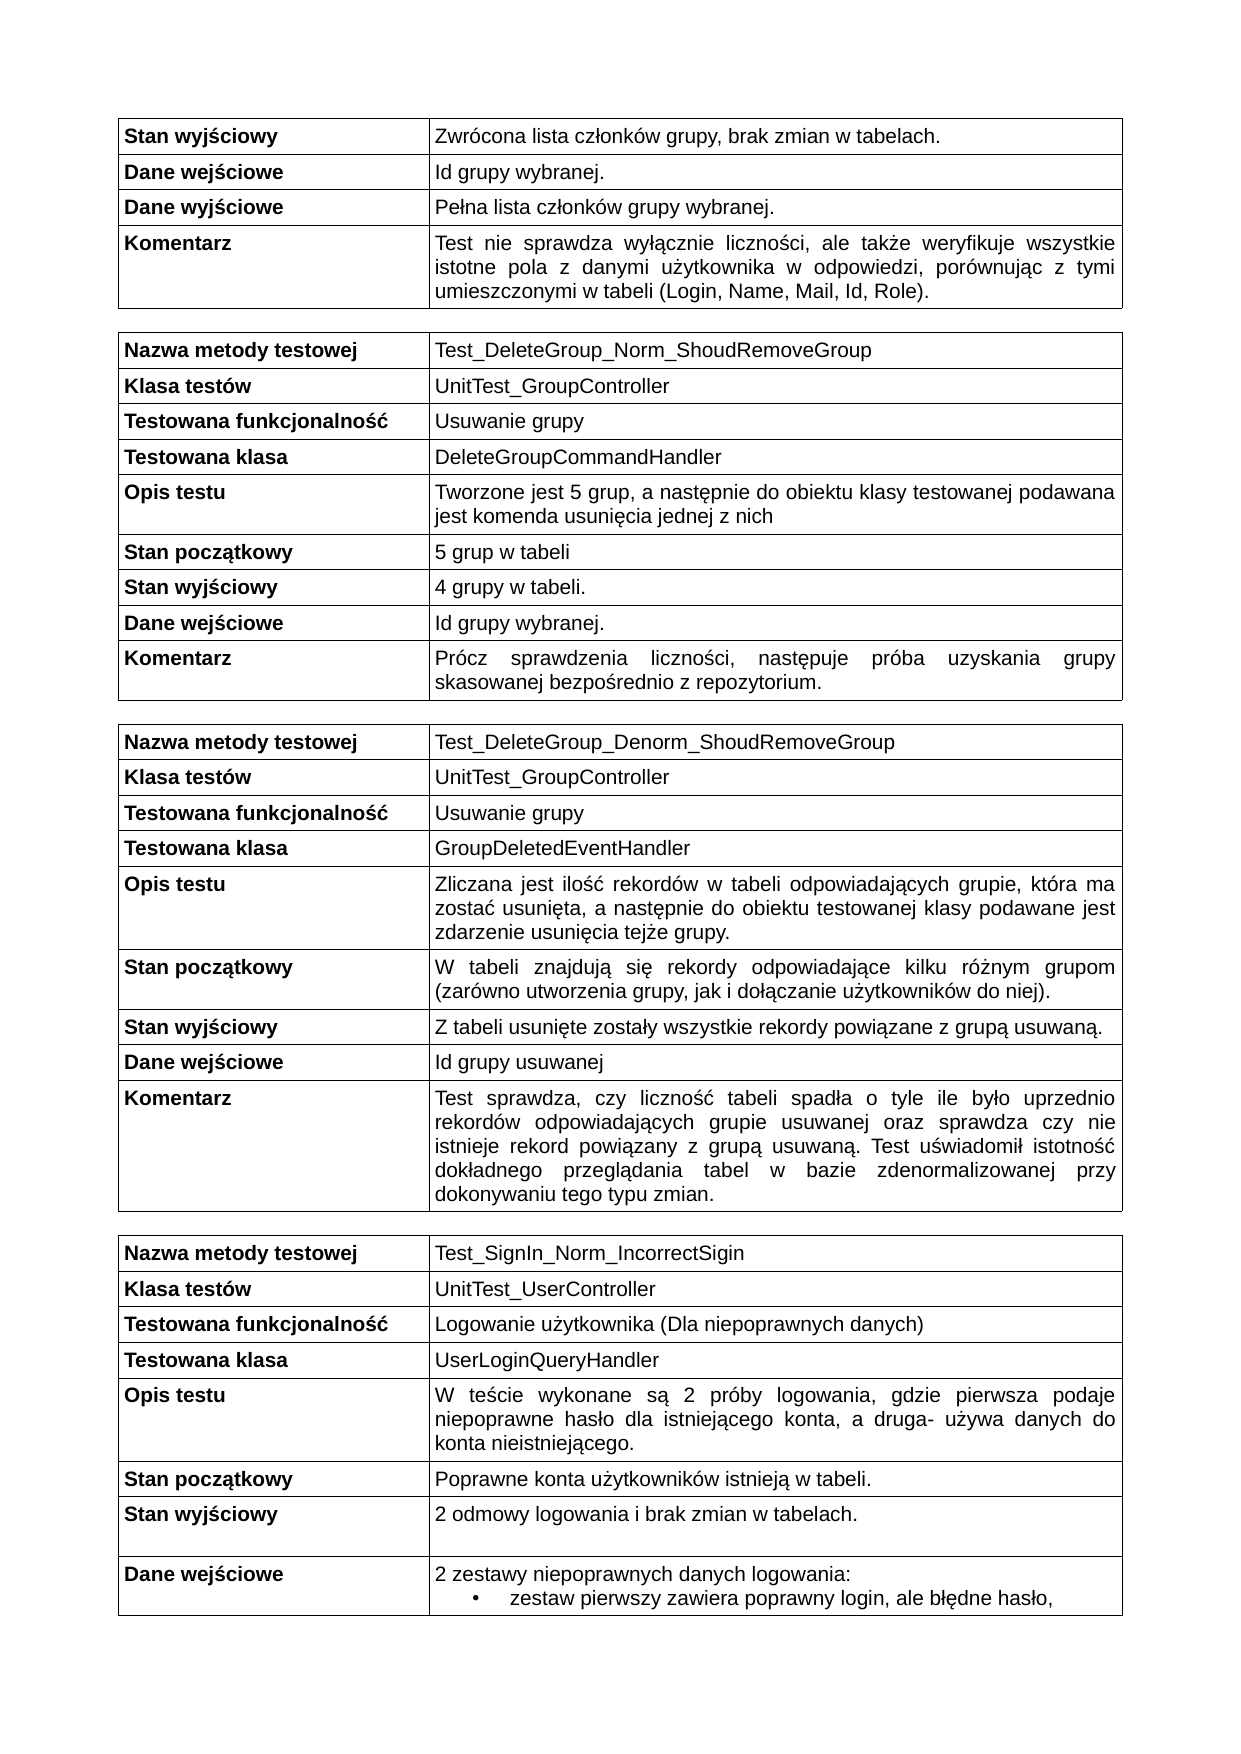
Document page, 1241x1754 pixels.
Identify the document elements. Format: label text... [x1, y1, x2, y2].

table_cell UserLoginQueryHandler [430, 1343, 1122, 1377]
table_cell GroupDeletedEventHandler [430, 831, 1122, 866]
table_cell Id grupy wybranej. [430, 606, 1122, 640]
table_cell Klasa testów [119, 760, 429, 795]
table_cell Usuwanie grupy [430, 796, 1122, 830]
table_cell Prócz sprawdzenia liczności, następuje próba uzyskania grupy skasowanej bezpośrednio z repozytorium. [430, 641, 1122, 700]
table_cell Komentarz [119, 1081, 429, 1211]
table_cell Testowana funkcjonalność [119, 1307, 429, 1342]
table_cell Id grupy usuwanej [430, 1045, 1122, 1080]
table_cell Logowanie użytkownika (Dla niepoprawnych danych) [430, 1307, 1122, 1342]
table_cell Id grupy wybranej. [430, 155, 1122, 189]
table_cell Usuwanie grupy [430, 404, 1122, 439]
table_cell Klasa testów [119, 1272, 429, 1306]
table_cell Komentarz [119, 226, 429, 308]
table_cell Stan wyjściowy [119, 1010, 429, 1044]
table_cell UnitTest_UserController [430, 1272, 1122, 1306]
table_cell Opis testu [119, 867, 429, 949]
table_header Nazwa metody testowej [119, 333, 429, 368]
table_cell 5 grup w tabeli [430, 535, 1122, 569]
table_header Nazwa metody testowej [119, 1236, 429, 1271]
table_cell Poprawne konta użytkowników istnieją w tabeli. [430, 1462, 1122, 1496]
table_cell 2 zestawy niepoprawnych danych logowania: zestaw pierwszy zawiera poprawny login, ale błędne hasło, zestaw drugi zawiera login i hasło, które nie istnieją w tabeli użytkowników. [430, 1557, 1122, 1615]
table_cell UnitTest_GroupController [430, 760, 1122, 795]
table_cell Zliczana jest ilość rekordów w tabeli odpowiadających grupie, która ma zostać usunięta, a następnie do obiektu testowanej klasy podawane jest zdarzenie usunięcia tejże grupy. [430, 867, 1122, 949]
table_cell W tabeli znajdują się rekordy odpowiadające kilku różnym grupom (zarówno utworzenia grupy, jak i dołączanie użytkowników do niej). [430, 950, 1122, 1009]
table_cell Stan wyjściowy [119, 119, 429, 154]
table_cell 2 odmowy logowania i brak zmian w tabelach. [430, 1497, 1122, 1556]
table_cell Testowana funkcjonalność [119, 796, 429, 830]
table_cell Testowana funkcjonalność [119, 404, 429, 439]
table_cell 4 grupy w tabeli. [430, 570, 1122, 605]
table_cell Stan wyjściowy [119, 1497, 429, 1556]
table_header Nazwa metody testowej [119, 725, 429, 759]
table_cell Tworzone jest 5 grup, a następnie do obiektu klasy testowanej podawana jest komenda usunięcia jednej z nich [430, 475, 1122, 534]
table_header Test_DeleteGroup_Norm_ShoudRemoveGroup [430, 333, 1122, 368]
table_cell Pełna lista członków grupy wybranej. [430, 190, 1122, 225]
table_cell W teście wykonane są 2 próby logowania, gdzie pierwsza podaje niepoprawne hasło dla istniejącego konta, a druga- używa danych do konta nieistniejącego. [430, 1379, 1122, 1461]
table_cell Z tabeli usunięte zostały wszystkie rekordy powiązane z grupą usuwaną. [430, 1010, 1122, 1044]
table_cell DeleteGroupCommandHandler [430, 440, 1122, 474]
table_cell Klasa testów [119, 369, 429, 403]
table_cell Testowana klasa [119, 831, 429, 866]
table_cell UnitTest_GroupController [430, 369, 1122, 403]
table_cell Testowana klasa [119, 1343, 429, 1377]
table_cell Dane wejściowe [119, 155, 429, 189]
table_cell Stan początkowy [119, 535, 429, 569]
table_cell Komentarz [119, 641, 429, 700]
table_cell Zwrócona lista członków grupy, brak zmian w tabelach. [430, 119, 1122, 154]
table_cell Stan wyjściowy [119, 570, 429, 605]
table_cell Dane wejściowe [119, 606, 429, 640]
table_cell Stan początkowy [119, 1462, 429, 1496]
table_header Test_SignIn_Norm_IncorrectSigin [430, 1236, 1122, 1271]
table_cell Test sprawdza, czy liczność tabeli spadła o tyle ile było uprzednio rekordów odpowiadających grupie usuwanej oraz sprawdza czy nie istnieje rekord powiązany z grupą usuwaną. Test uświadomił istotność dokładnego przeglądania tabel w bazie zdenormalizowanej przy dokonywaniu tego typu zmian. [430, 1081, 1122, 1211]
table_cell Opis testu [119, 475, 429, 534]
table_cell Testowana klasa [119, 440, 429, 474]
table_cell Opis testu [119, 1379, 429, 1461]
table_cell Stan początkowy [119, 950, 429, 1009]
table_header Test_DeleteGroup_Denorm_ShoudRemoveGroup [430, 725, 1122, 759]
table_cell Test nie sprawdza wyłącznie liczności, ale także weryfikuje wszystkie istotne pola z danymi użytkownika w odpowiedzi, porównując z tymi umieszczonymi w tabeli (Login, Name, Mail, Id, Role). [430, 226, 1122, 308]
table_cell Dane wyjściowe [119, 190, 429, 225]
table_cell Dane wejściowe [119, 1557, 429, 1615]
table_cell Dane wejściowe [119, 1045, 429, 1080]
